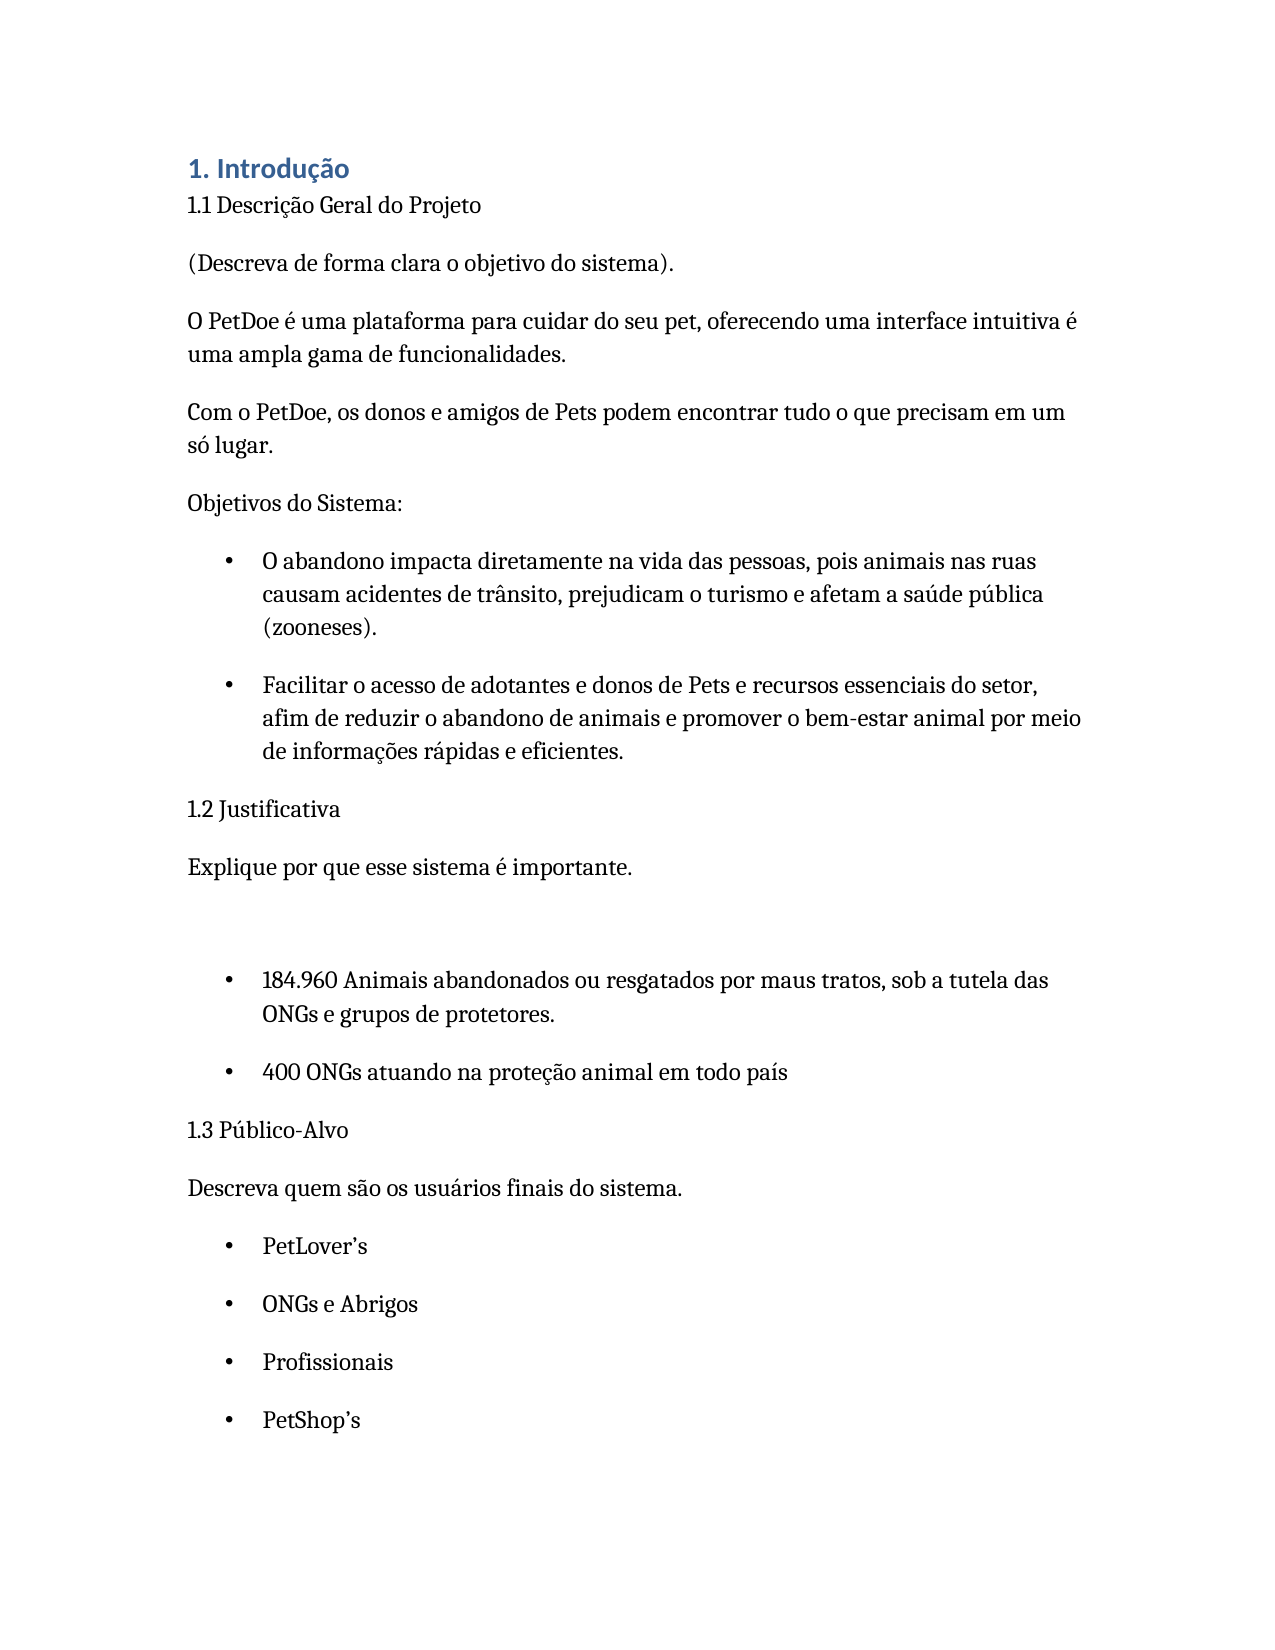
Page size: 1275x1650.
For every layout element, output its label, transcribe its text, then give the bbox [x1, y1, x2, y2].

text Explique por que esse sistema é importante. [187, 853, 1087, 882]
text O PetDoe é uma plataforma para cuidar do seu pet, oferecendo uma interface intuitiva é uma ampla gama de funcionalidades. [187, 307, 1087, 369]
text Com o PetDoe, os donos e amigos de Pets podem encontrar tudo o que precisam em um só lugar. [187, 398, 1087, 460]
text Descreva quem são os usuários finais do sistema. [187, 1173, 1087, 1202]
list O abandono impacta diretamente na vida das pessoas, pois animais nas ruas causam acidentes de trânsito, prejudicam o turismo e afetam a saúde pública (zooneses). [225, 547, 1087, 642]
list ONGs e Abrigos [225, 1289, 1087, 1318]
text 1.1 Descrição Geral do Projeto [187, 191, 1087, 220]
subtitle 1. Introdução [187, 150, 1087, 186]
list PetShop’s [225, 1406, 1087, 1434]
list 184.960 Animais abandonados ou resgatados por maus tratos, sob a tutela das ONGs e grupos de protetores. [225, 966, 1087, 1028]
list 400 ONGs atuando na proteção animal em todo país [225, 1057, 1087, 1086]
text 1.2 Justificativa [187, 795, 1087, 824]
text 1.3 Público-Alvo [187, 1116, 1087, 1144]
text (Descreva de forma clara o objetivo do sistema). [187, 249, 1087, 278]
list Facilitar o acesso de adotantes e donos de Pets e recursos essenciais do setor, afim de reduzir o abandono de animais e promover o bem-estar animal por meio de informações rápidas e eficientes. [225, 671, 1087, 766]
list PetLover’s [225, 1232, 1087, 1260]
text Objetivos do Sistema: [187, 489, 1087, 518]
list Profissionais [225, 1348, 1087, 1376]
